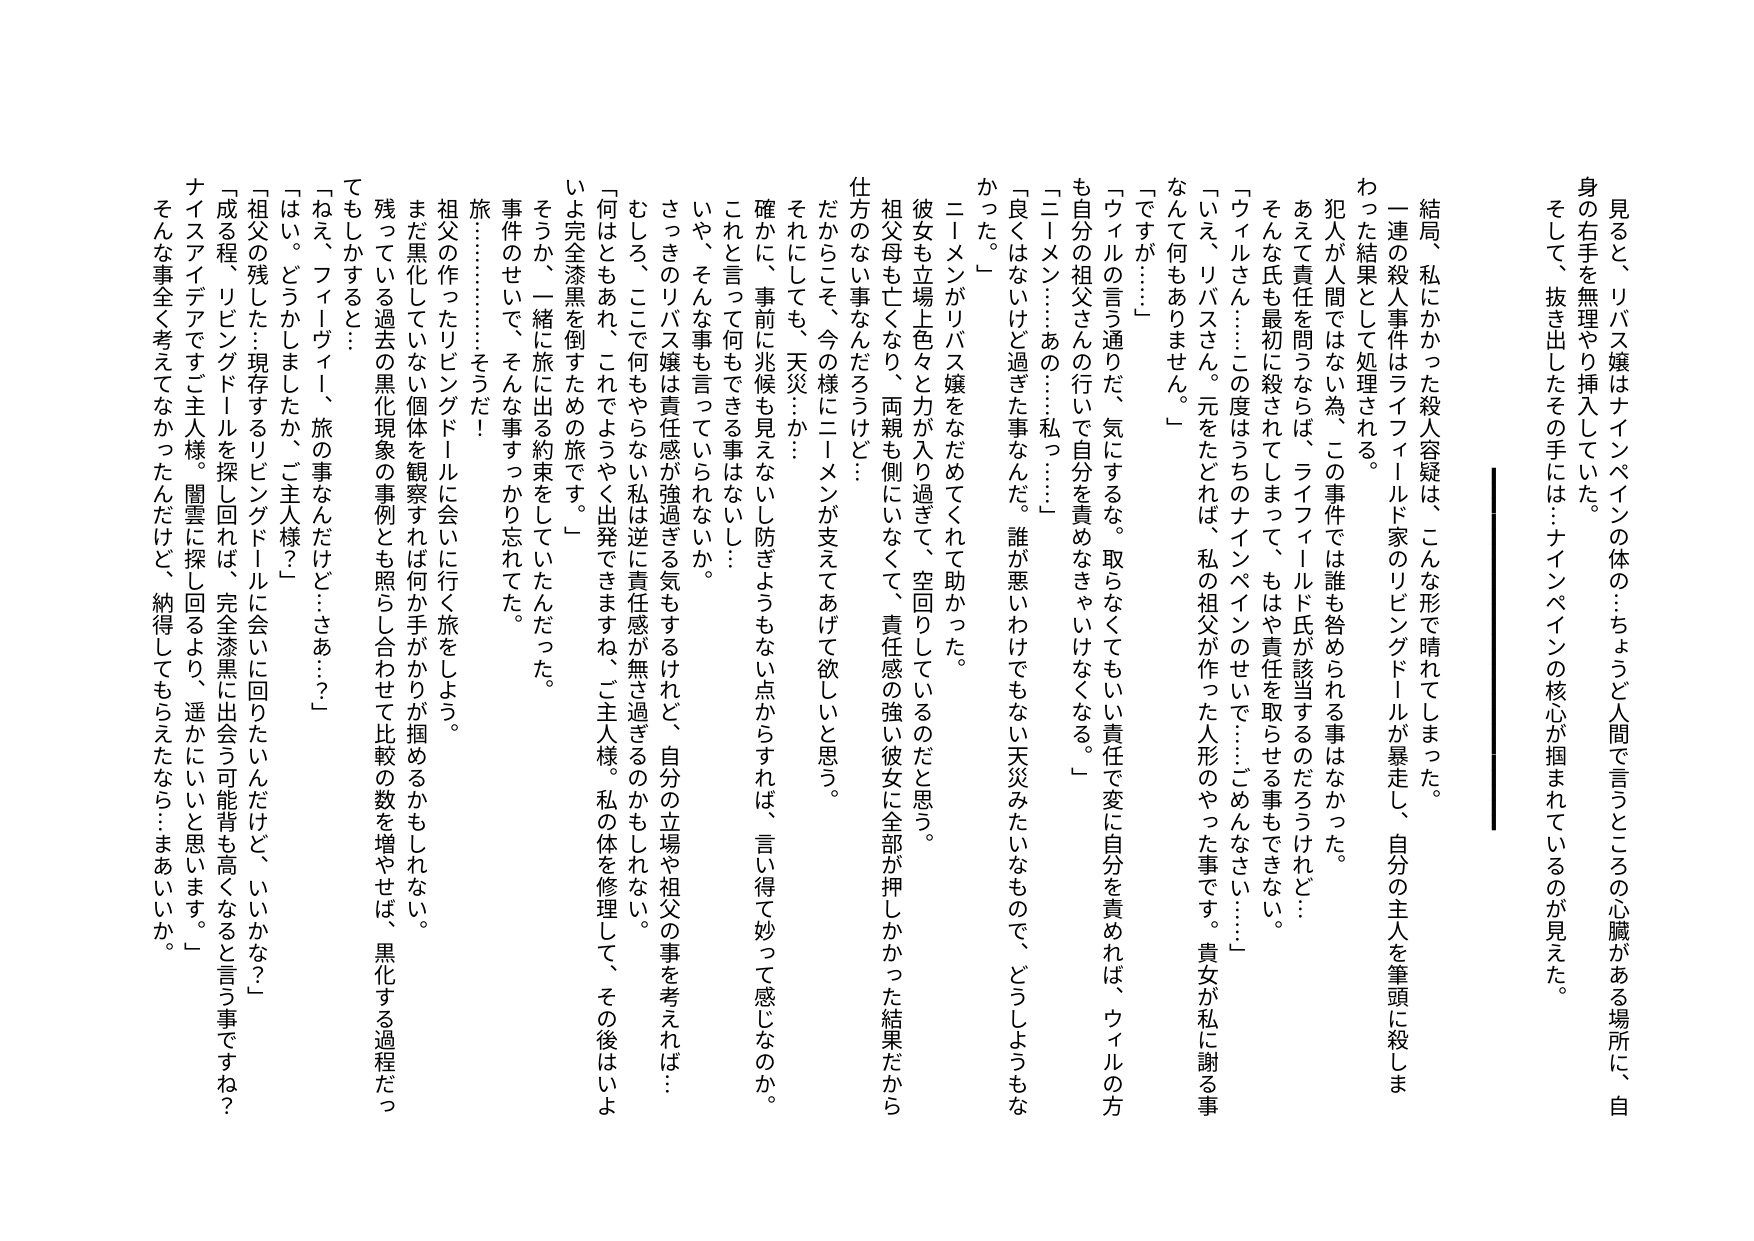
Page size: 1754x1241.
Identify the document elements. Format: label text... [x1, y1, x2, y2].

text だからこそ、今の様にニーメンが支えてあげて欲しいと思う。 [813, 176, 845, 1122]
text 見ると、リバス嬢はナインペインの体の…ちょうど人間で言うところの心臓がある場所に、自身の右手を無理やり挿入していた。 [1572, 176, 1636, 1122]
text 事件のせいで、そんな事すっかり忘れてた。 [496, 176, 528, 1122]
text 祖父の作ったリビングドールに会いに行く旅をしよう。 [433, 176, 465, 1122]
text 「ですが……」 [1130, 176, 1161, 1122]
text 「はい。どうかしましたか、ご主人様？」 [275, 176, 306, 1122]
text それにしても、天災…か… [781, 176, 813, 1122]
text そんな氏も最初に殺されてしまって、もはや責任を取らせる事もできない。 [1256, 176, 1288, 1122]
text 犯人が人間ではない為、この事件では誰も咎められる事はなかった。 [1320, 176, 1351, 1122]
text 祖父母も亡くなり、両親も側にいなくて、責任感の強い彼女に全部が押しかかった結果だから仕方のない事なんだろうけど… [845, 176, 908, 1122]
text 「ウィルの言う通りだ、気にするな。取らなくてもいい責任で変に自分を責めれば、ウィルの方も自分の祖父さんの行いで自分を責めなきゃいけなくなる。」 [1066, 176, 1130, 1122]
text ━━━━━━━━━━━━━━━━━━━━━━━━ [1478, 176, 1512, 1122]
text 「成る程、リビングドールを探し回れば、完全漆黒に出会う可能背も高くなると言う事ですね？ナイスアイデアですご主人様。闇雲に探し回るより、遥かにいいと思います。」 [180, 176, 243, 1122]
text 「良くはないけど過ぎた事なんだ。誰が悪いわけでもない天災みたいなもので、どうしようもなかった。」 [971, 176, 1035, 1122]
text そうか、一緒に旅に出る約束をしていたんだった。 [528, 176, 560, 1122]
text 結局、私にかかった殺人容疑は、こんな形で晴れてしまった。 [1415, 176, 1446, 1122]
text 「ニーメン……あの……私っ……」 [1035, 176, 1066, 1122]
text そんな事全く考えてなかったんだけど、納得してもらえたなら…まあいいか。 [148, 176, 180, 1122]
text 「いえ、リバスさん。元をたどれば、私の祖父が作った人形のやった事です。貴女が私に謝る事なんて何もありません。」 [1161, 176, 1225, 1122]
text いや、そんな事も言っていられないか。 [686, 176, 718, 1122]
text 「祖父の残した…現存するリビングドールに会いに回りたいんだけど、いいかな？」 [243, 176, 275, 1122]
text 確かに、事前に兆候も見えないし防ぎようもない点からすれば、言い得て妙って感じなのか。 [750, 176, 781, 1122]
text 旅………………そうだ！ [465, 176, 496, 1122]
text さっきのリバス嬢は責任感が強過ぎる気もするけれど、自分の立場や祖父の事を考えれば… [655, 176, 686, 1122]
text 一連の殺人事件はライフィールド家のリビングドールが暴走し、自分の主人を筆頭に殺しまわった結果として処理される。 [1351, 176, 1415, 1122]
text あえて責任を問うならば、ライフィールド氏が該当するのだろうけれど… [1288, 176, 1320, 1122]
text 「ねえ、フィーヴィー、旅の事なんだけど…さあ…？」 [306, 176, 338, 1122]
text 彼女も立場上色々と力が入り過ぎて、空回りしているのだと思う。 [908, 176, 940, 1122]
text まだ黒化していない個体を観察すれば何か手がかりが掴めるかもしれない。 [401, 176, 433, 1122]
text むしろ、ここで何もやらない私は逆に責任感が無さ過ぎるのかもしれない。 [623, 176, 655, 1122]
text 「ウィルさん……この度はうちのナインペインのせいで……ごめんなさい……」 [1225, 176, 1256, 1122]
text そして、抜き出したその手には…ナインペインの核心が掴まれているのが見えた。 [1541, 176, 1572, 1122]
text ニーメンがリバス嬢をなだめてくれて助かった。 [940, 176, 971, 1122]
text 残っている過去の黒化現象の事例とも照らし合わせて比較の数を増やせば、黒化する過程だってもしかすると… [338, 176, 401, 1122]
text 「何はともあれ、これでようやく出発できますね、ご主人様。私の体を修理して、その後はいよいよ完全漆黒を倒すための旅です。」 [560, 176, 623, 1122]
text これと言って何もできる事はないし… [718, 176, 750, 1122]
